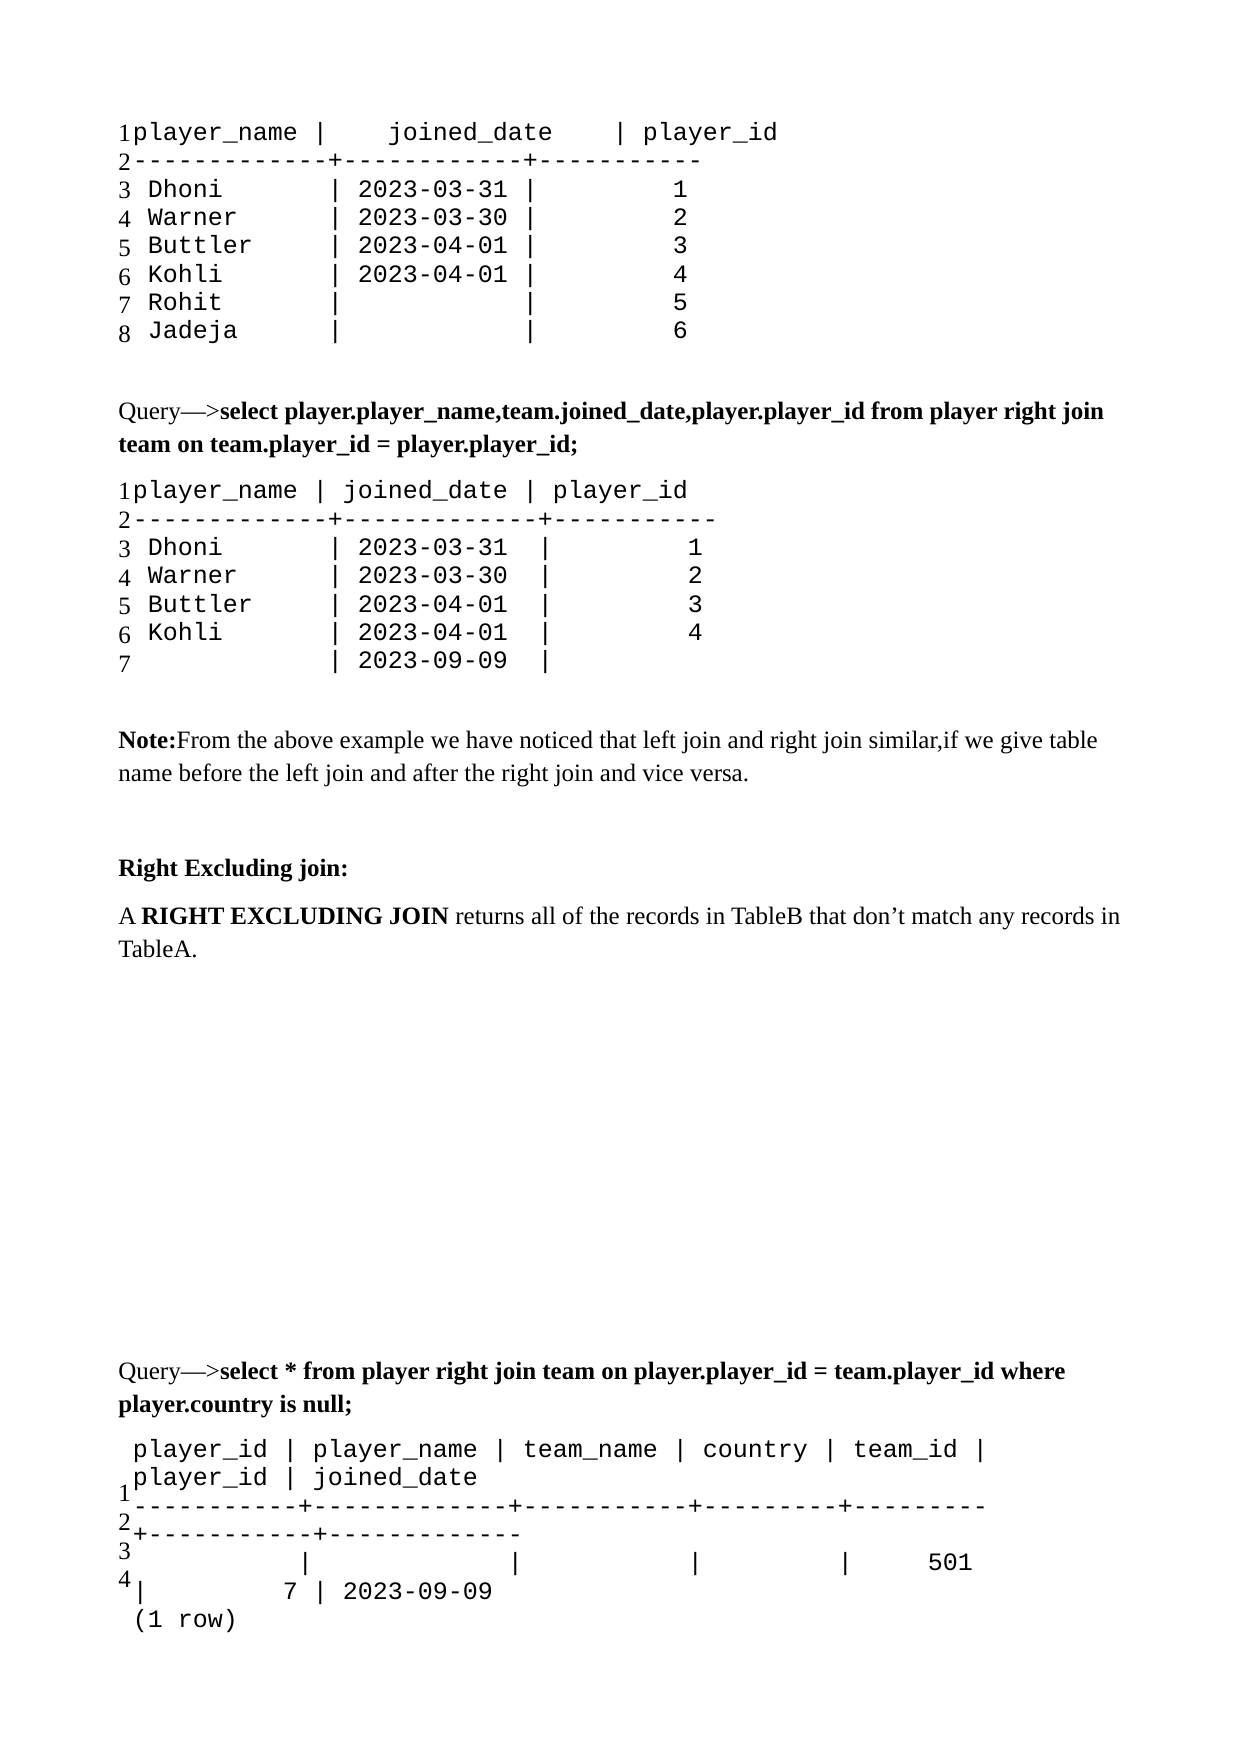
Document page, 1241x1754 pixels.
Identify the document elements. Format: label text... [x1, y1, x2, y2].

text A RIGHT EXCLUDING JOIN returns all of the records in TableB that don’t match any records in TableA. [118, 901, 1122, 963]
table_header 1 2 3 4 [118, 1437, 133, 1635]
table_header player_id | player_name | team_name | country | team_id | player_id | joined_date -----------+-------------+-----------+---------+---------+-----------+------------- | | | | 501 | 7 | 2023-09-09 (1 row) [133, 1437, 1122, 1635]
text Note:From the above example we have noticed that left join and right join similar,if we give table name before the left join and after the right join and vice versa. [118, 725, 1122, 787]
table_header 1 2 3 4 5 6 7 8 [118, 118, 133, 348]
table_header player_name | joined_date | player_id -------------+-------------+----------- Dhoni | 2023-03-31 | 1 Warner | 2023-03-30 | 2 Buttler | 2023-04-01 | 3 Kohli | 2023-04-01 | 4 | 2023-09-09 | [133, 476, 744, 678]
text Right Excluding join: [118, 853, 1122, 882]
table_header player_name | joined_date | player_id -------------+------------+----------- Dhoni | 2023-03-31 | 1 Warner | 2023-03-30 | 2 Buttler | 2023-04-01 | 3 Kohli | 2023-04-01 | 4 Rohit | | 5 Jadeja | | 6 [133, 118, 806, 348]
table_header 1 2 3 4 5 6 7 [118, 476, 133, 678]
text Query—>select * from player right join team on player.player_id = team.player_id where player.country is null; [118, 1356, 1122, 1418]
text Query—>select player.player_name,team.joined_date,player.player_id from player right join team on team.player_id = player.player_id; [118, 396, 1122, 457]
